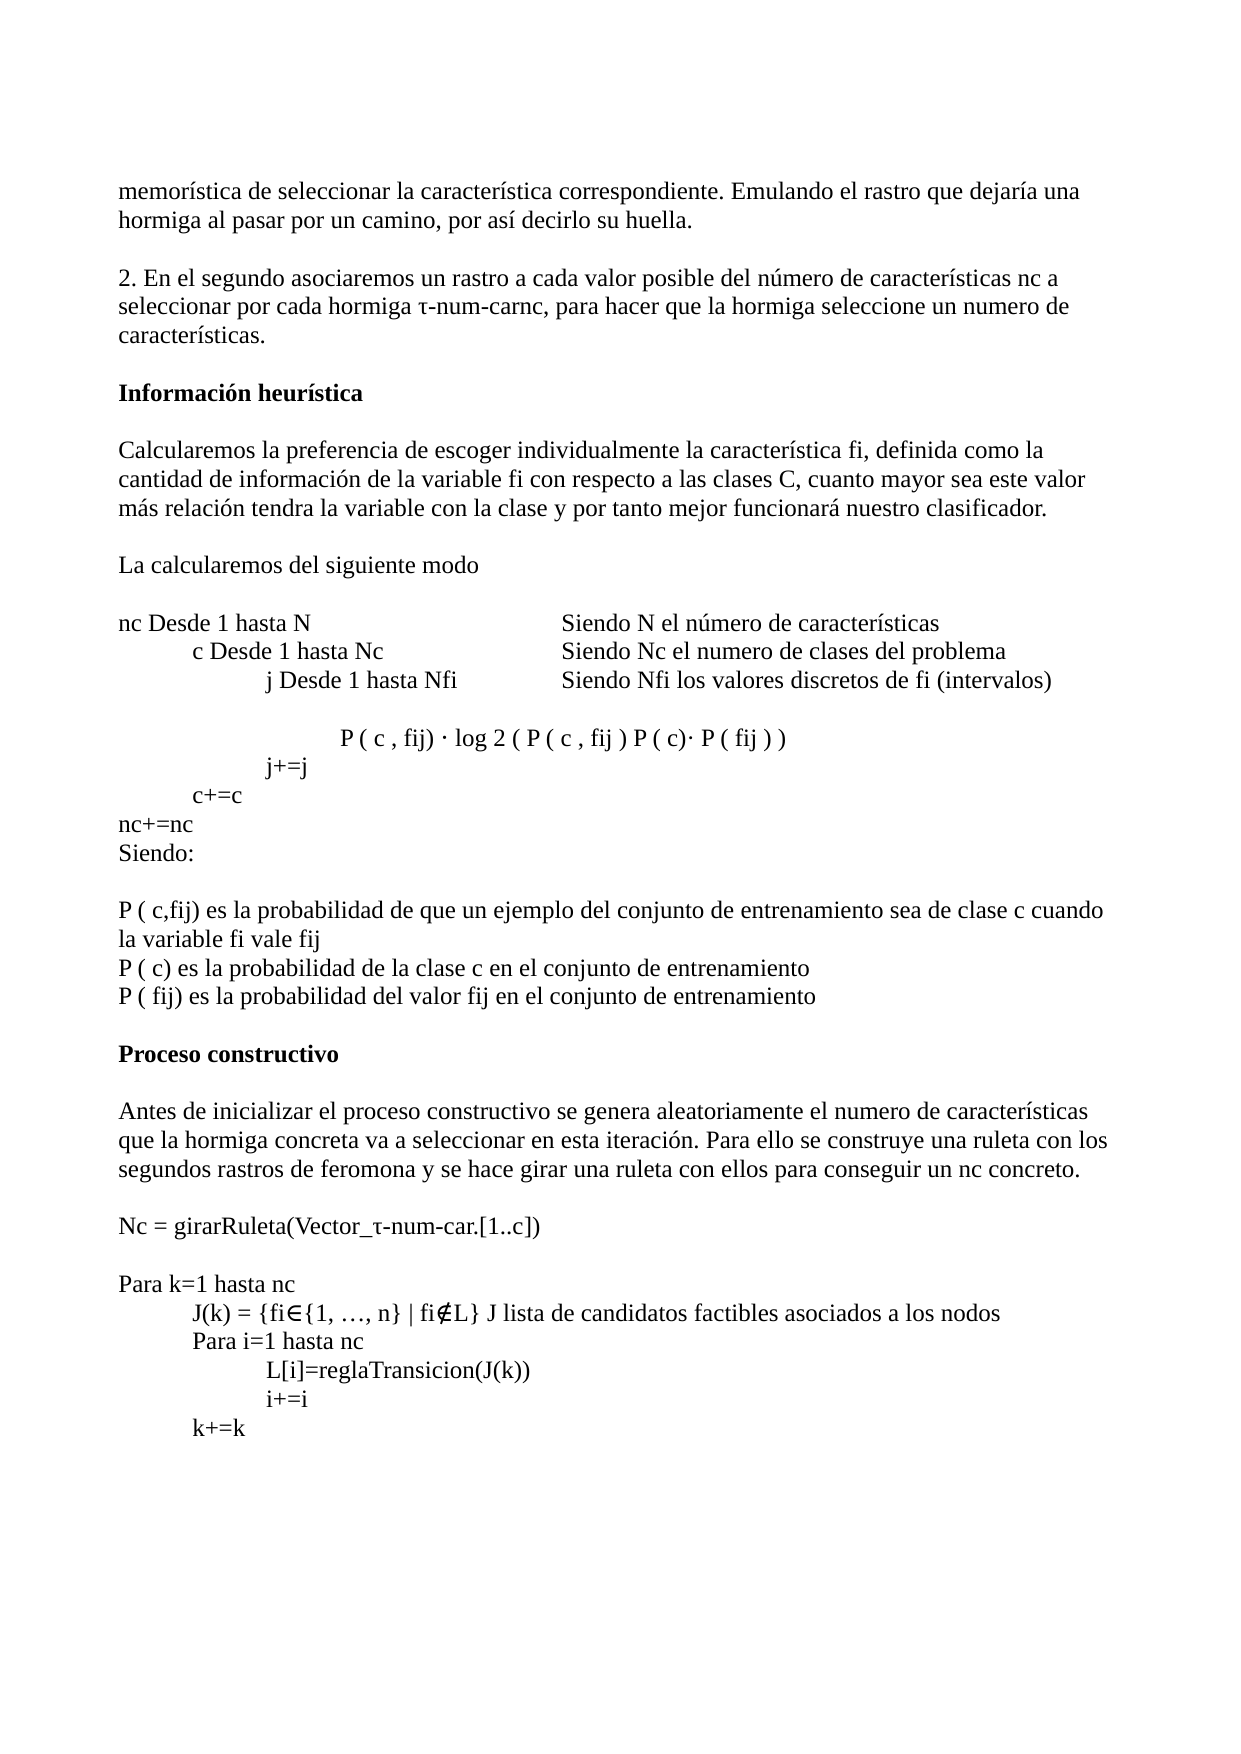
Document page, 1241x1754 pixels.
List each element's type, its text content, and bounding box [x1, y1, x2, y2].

text P ( fij) es la probabilidad del valor fij en el conjunto de entrenamiento [118, 981, 1122, 1010]
text j+=j [118, 751, 1122, 780]
text Nc = girarRuleta(Vector_τ-num-car.[1..c]) [118, 1211, 1122, 1240]
text J(k) = {fi∈{1, …, n} | fi∉L} J lista de candidatos factibles asociados a los nodos [118, 1298, 1122, 1326]
text La calcularemos del siguiente modo [118, 550, 1122, 579]
text Para k=1 hasta nc [118, 1269, 1122, 1298]
text nc+=nc [118, 809, 1122, 838]
text L[i]=reglaTransicion(J(k)) [118, 1355, 1122, 1384]
text c Desde 1 hasta Nc Siendo Nc el numero de clases del problema [118, 636, 1122, 665]
text Proceso constructivo [118, 1039, 1122, 1068]
text i+=i [118, 1384, 1122, 1413]
text Para i=1 hasta nc [118, 1326, 1122, 1355]
text 2. En el segundo asociaremos un rastro a cada valor posible del número de características nc a seleccionar por cada hormiga τ-num-carnc, para hacer que la hormiga seleccione un numero de características. [118, 263, 1122, 349]
text Antes de inicializar el proceso constructivo se genera aleatoriamente el numero de características que la hormiga concreta va a seleccionar en esta iteración. Para ello se construye una ruleta con los segundos rastros de feromona y se hace girar una ruleta con ellos para conseguir un nc concreto. [118, 1096, 1122, 1183]
text P ( c , fij) ⋅ log 2 ( P ( c , fij ) P ( c)· P ( fij ) ) [118, 723, 1122, 751]
text nc Desde 1 hasta N Siendo N el número de características [118, 608, 1122, 636]
text memorística de seleccionar la característica correspondiente. Emulando el rastro que dejaría una hormiga al pasar por un camino, por así decirlo su huella. [118, 176, 1122, 234]
text P ( c) es la probabilidad de la clase c en el conjunto de entrenamiento [118, 953, 1122, 981]
text Calcularemos la preferencia de escoger individualmente la característica fi, definida como la cantidad de información de la variable fi con respecto a las clases C, cuanto mayor sea este valor más relación tendra la variable con la clase y por tanto mejor funcionará nuestro clasificador. [118, 435, 1122, 521]
text j Desde 1 hasta Nfi Siendo Nfi los valores discretos de fi (intervalos) [118, 665, 1122, 694]
text Información heurística [118, 378, 1122, 406]
text Siendo: [118, 838, 1122, 866]
text c+=c [118, 780, 1122, 809]
text k+=k [118, 1413, 1122, 1441]
text P ( c,fij) es la probabilidad de que un ejemplo del conjunto de entrenamiento sea de clase c cuando la variable fi vale fij [118, 895, 1122, 953]
